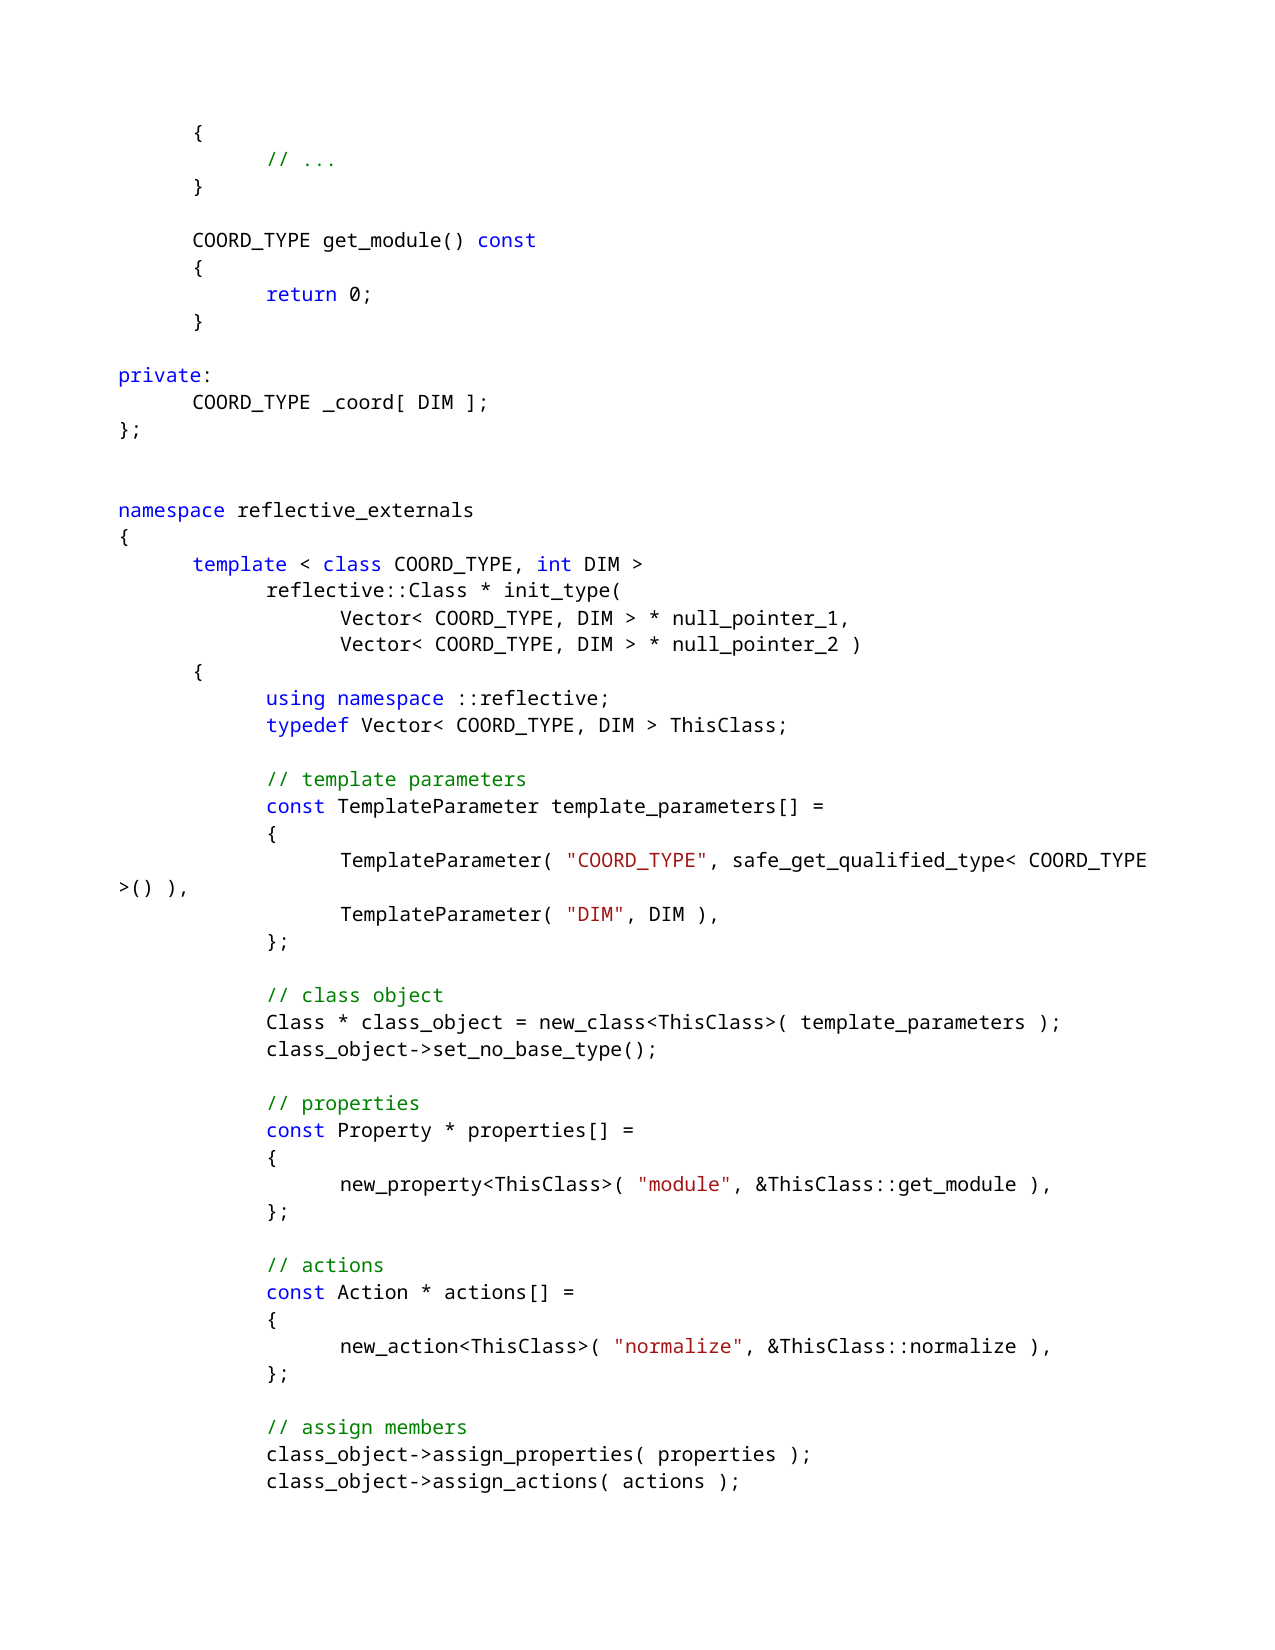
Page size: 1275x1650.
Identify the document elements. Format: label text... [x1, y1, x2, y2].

text }; [118, 415, 1157, 442]
text { [118, 523, 1157, 550]
text { [118, 1143, 1157, 1170]
text // properties [118, 1089, 1157, 1116]
text { [118, 819, 1157, 847]
text return 0; [118, 280, 1157, 307]
text Vector< COORD_TYPE, DIM > * null_pointer_1, [118, 604, 1157, 631]
text const Action * actions[] = [118, 1278, 1157, 1305]
text } [118, 307, 1157, 334]
text new_action<ThisClass>( "normalize", &ThisClass::normalize ), [118, 1332, 1157, 1359]
text { [118, 658, 1157, 685]
text // assign members [118, 1413, 1157, 1440]
text COORD_TYPE get_module() const [118, 226, 1157, 253]
text new_property<ThisClass>( "module", &ThisClass::get_module ), [118, 1170, 1157, 1197]
text namespace reflective_externals [118, 496, 1157, 523]
text using namespace ::reflective; [118, 685, 1157, 712]
text // actions [118, 1251, 1157, 1278]
text // template parameters [118, 766, 1157, 793]
text typedef Vector< COORD_TYPE, DIM > ThisClass; [118, 712, 1157, 739]
text Class * class_object = new_class<ThisClass>( template_parameters ); [118, 1008, 1157, 1035]
text { [118, 1305, 1157, 1332]
text }; [118, 1359, 1157, 1386]
text reflective::Class * init_type( [118, 577, 1157, 604]
text Vector< COORD_TYPE, DIM > * null_pointer_2 ) [118, 631, 1157, 658]
text { [118, 118, 1157, 145]
text const TemplateParameter template_parameters[] = [118, 793, 1157, 819]
text // ... [118, 145, 1157, 172]
text }; [118, 927, 1157, 954]
text const Property * properties[] = [118, 1116, 1157, 1143]
text class_object->set_no_base_type(); [118, 1035, 1157, 1062]
text { [118, 253, 1157, 280]
text template < class COORD_TYPE, int DIM > [118, 550, 1157, 577]
text private: [118, 361, 1157, 388]
text TemplateParameter( "COORD_TYPE", safe_get_qualified_type< COORD_TYPE >() ), [118, 847, 1157, 901]
text }; [118, 1197, 1157, 1224]
text // class object [118, 981, 1157, 1008]
text } [118, 172, 1157, 199]
text TemplateParameter( "DIM", DIM ), [118, 901, 1157, 927]
text class_object->assign_properties( properties ); [118, 1440, 1157, 1467]
text COORD_TYPE _coord[ DIM ]; [118, 388, 1157, 415]
text class_object->assign_actions( actions ); [118, 1467, 1157, 1494]
